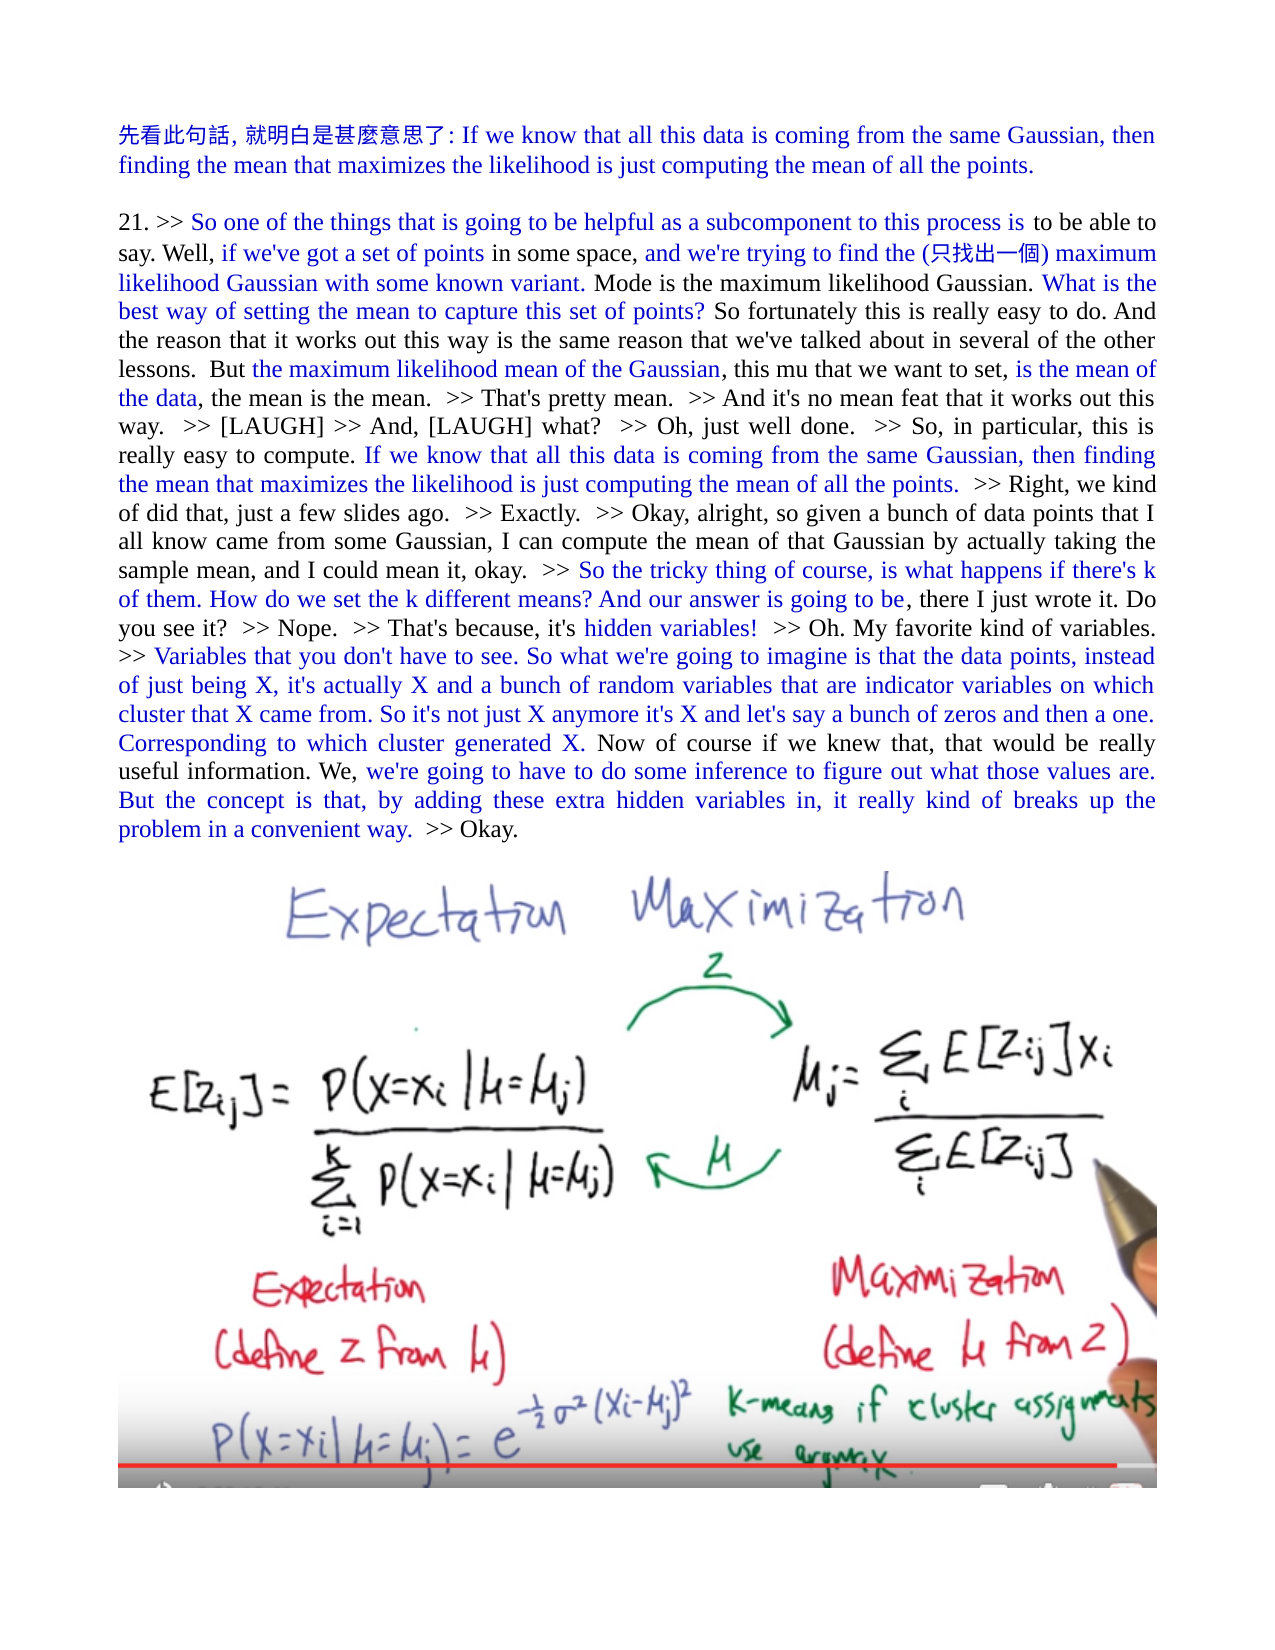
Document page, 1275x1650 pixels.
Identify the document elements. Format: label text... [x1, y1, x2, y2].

picture [118, 871, 1157, 1488]
text 先看此句話, 就明白是甚麼意思了: If we know that all this data is coming from the same Gaussian, then finding the mean that maximizes the likelihood is just computing the mean of all the points. [118, 118, 1157, 178]
text 21. >> So one of the things that is going to be helpful as a subcomponent to this process is to be able to say. Well, if we've got a set of points in some space, and we're trying to find the (只找出一個) maximum likelihood Gaussian with some known variant. Mode is the maximum likelihood Gaussian. What is the best way of setting the mean to capture this set of points? So fortunately this is really easy to do. And the reason that it works out this way is the same reason that we've talked about in several of the other lessons. But the maximum likelihood mean of the Gaussian, this mu that we want to set, is the mean of the data, the mean is the mean. >> That's pretty mean. >> And it's no mean feat that it works out this way. >> [LAUGH] >> And, [LAUGH] what? >> Oh, just well done. >> So, in particular, this is really easy to compute. If we know that all this data is coming from the same Gaussian, then finding the mean that maximizes the likelihood is just computing the mean of all the points. >> Right, we kind of did that, just a few slides ago. >> Exactly. >> Okay, alright, so given a bunch of data points that I all know came from some Gaussian, I can compute the mean of that Gaussian by actually taking the sample mean, and I could mean it, okay. >> So the tricky thing of course, is what happens if there's k of them. How do we set the k different means? And our answer is going to be, there I just wrote it. Do you see it? >> Nope. >> That's because, it's hidden variables! >> Oh. My favorite kind of variables. >> Variables that you don't have to see. So what we're going to imagine is that the data points, instead of just being X, it's actually X and a bunch of random variables that are indicator variables on which cluster that X came from. So it's not just X anymore it's X and let's say a bunch of zeros and then a one. Corresponding to which cluster generated X. Now of course if we knew that, that would be really useful information. We, we're going to have to do some inference to figure out what those values are. But the concept is that, by adding these extra hidden variables in, it really kind of breaks up the problem in a convenient way. >> Okay. [118, 207, 1157, 843]
